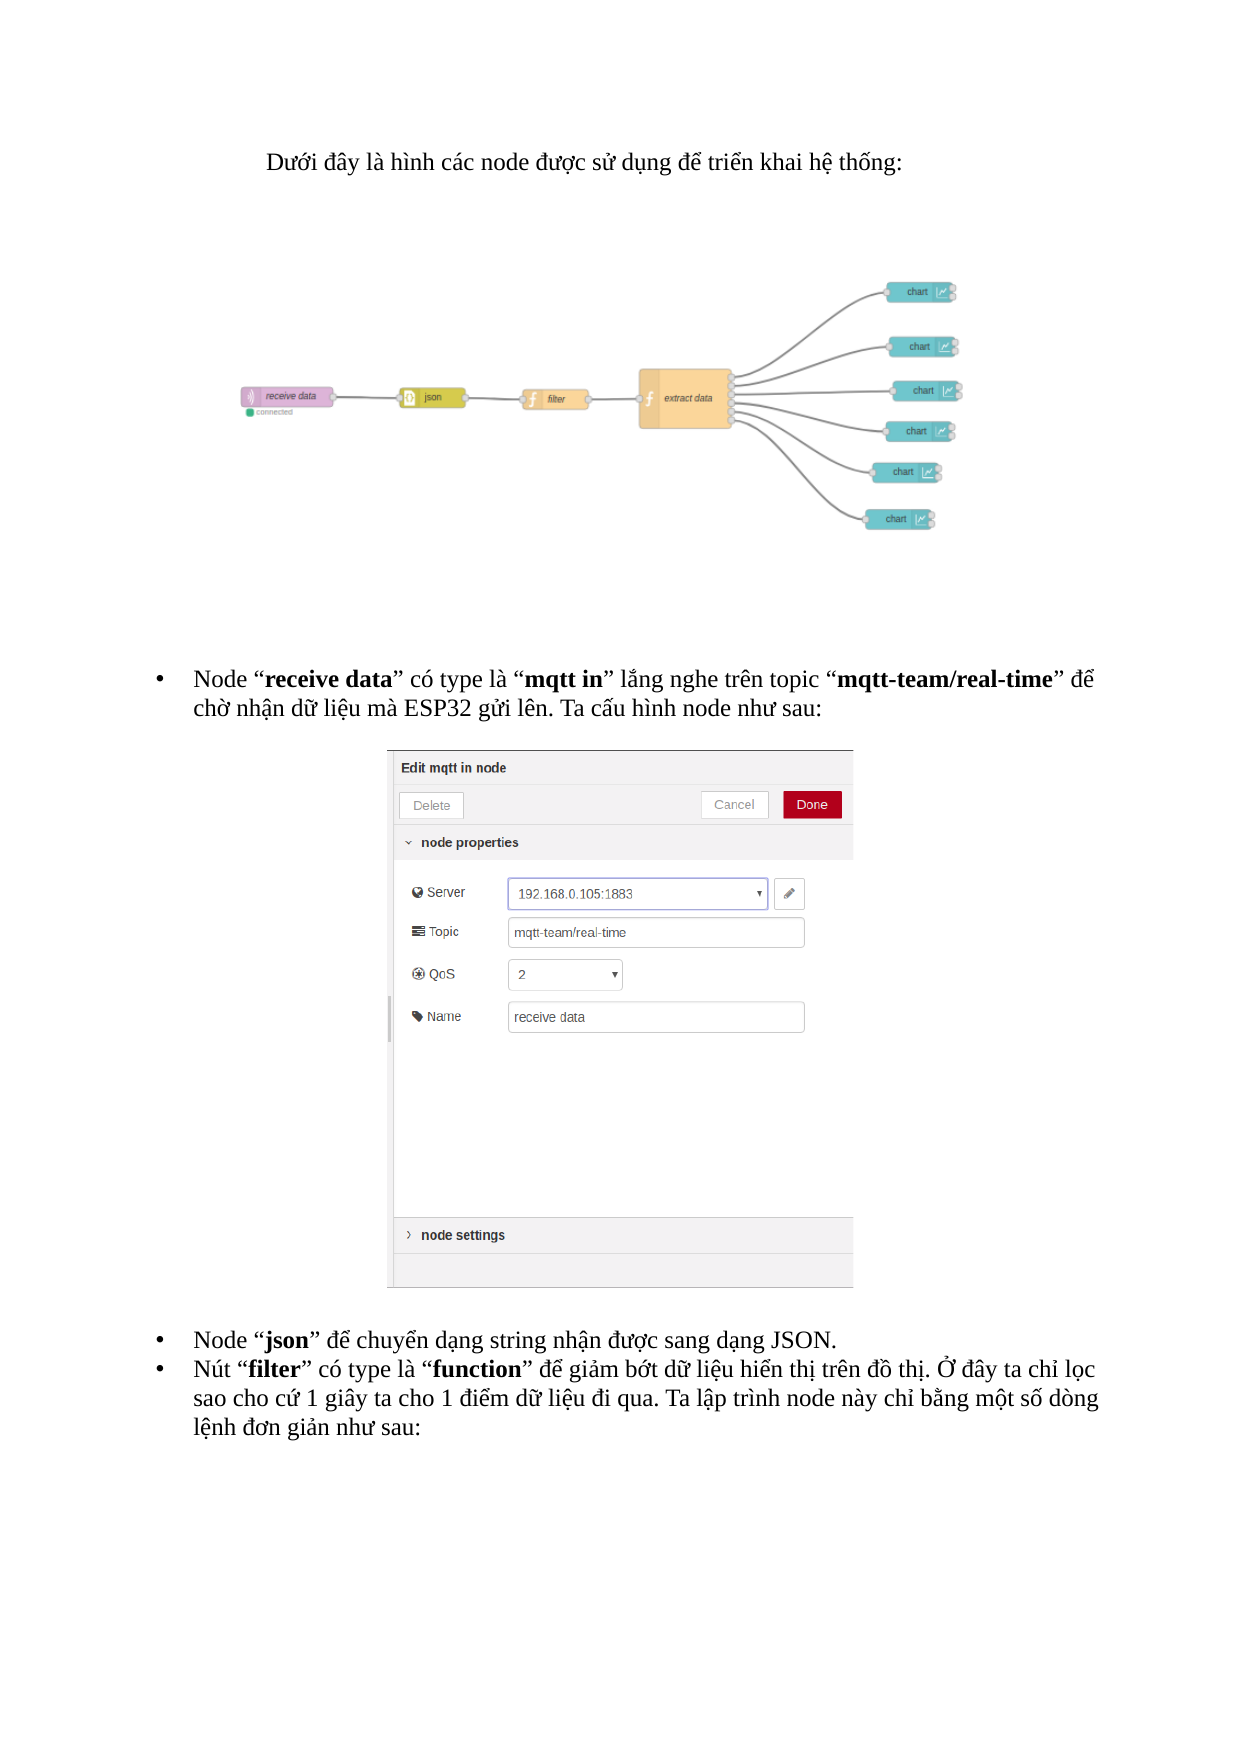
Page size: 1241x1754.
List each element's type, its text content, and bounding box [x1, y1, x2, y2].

list Node “receive data” có type là “mqtt in” lắng nghe trên topic “mqtt-team/real-time” để chờ nhận dữ liệu mà ESP32 gửi lên. Ta cấu hình node như sau: [156, 664, 1122, 722]
picture [387, 750, 854, 1288]
list Node “json” để chuyển dạng string nhận được sang dạng JSON. [156, 1326, 1122, 1354]
picture [239, 204, 1001, 576]
list Nút “filter” có type là “function” để giảm bớt dữ liệu hiển thị trên đồ thị. Ở đây ta chỉ lọc sao cho cứ 1 giây ta cho 1 điểm dữ liệu đi qua. Ta lập trình node này chỉ bằng một số dòng lệnh đơn giản như sau: [156, 1354, 1122, 1441]
text Dưới đây là hình các node được sử dụng để triển khai hệ thống: [118, 147, 1122, 176]
